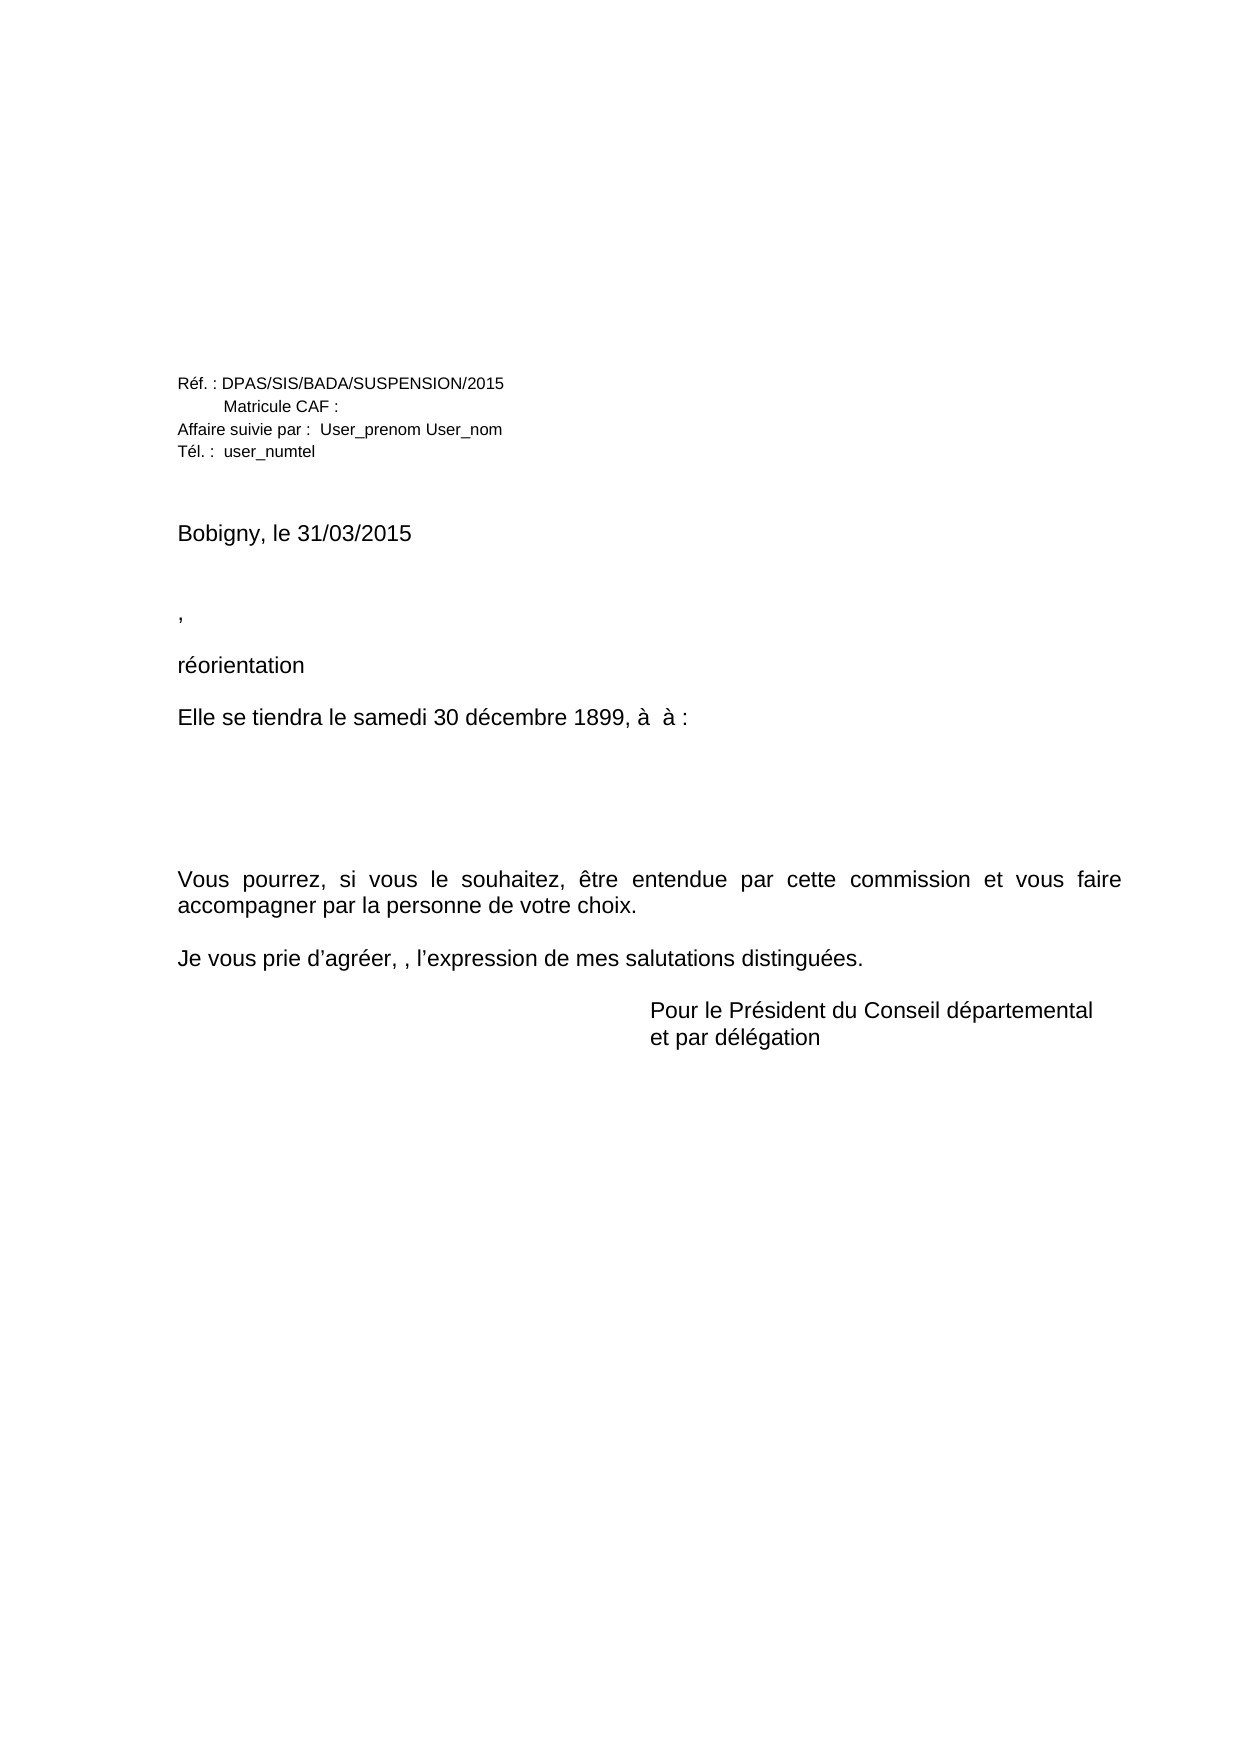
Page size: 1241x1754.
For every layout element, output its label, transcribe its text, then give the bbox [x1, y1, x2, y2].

text Elle se tiendra le samedi 30 décembre 1899, à à : [177, 704, 1122, 731]
table_header [650, 233, 1122, 271]
table_cell [177, 271, 649, 371]
text Pour le Président du Conseil départemental [650, 997, 1122, 1024]
text réorientation [177, 652, 1122, 678]
table_header [177, 233, 649, 271]
table_cell [650, 271, 1122, 371]
text , [177, 599, 1122, 625]
text Je vous prie d’agréer, , l’expression de mes salutations distinguées. [177, 945, 1122, 971]
text et par délégation [650, 1024, 1122, 1050]
text Vous pourrez, si vous le souhaitez, être entendue par cette commission et vous faire accompagner par la personne de votre choix. [177, 866, 1122, 918]
table_cell [650, 371, 1122, 546]
table_cell Réf. : DPAS/SIS/BADA/SUSPENSION/2015 Matricule CAF : Affaire suivie par : user_prenom user_nom Tél. : user_numtel Bobigny, le 31/03/2015 [177, 371, 649, 546]
